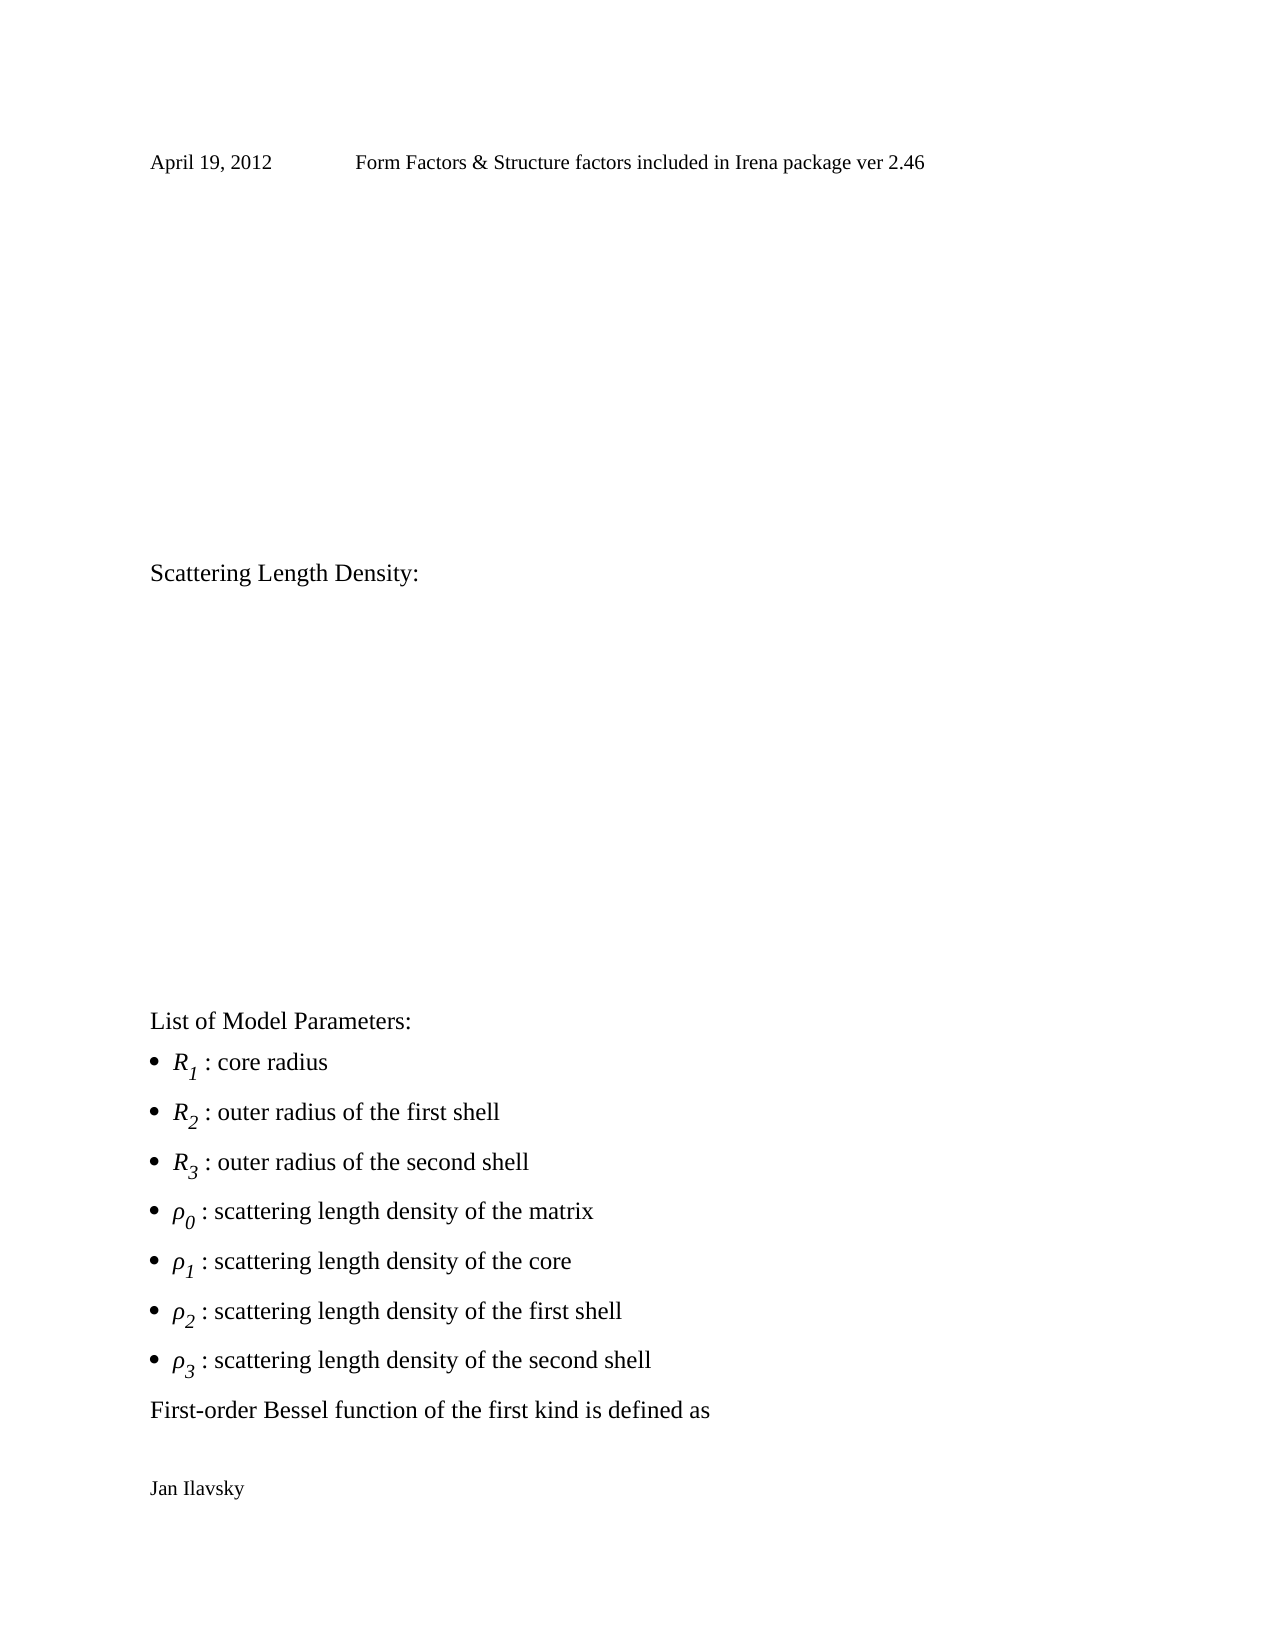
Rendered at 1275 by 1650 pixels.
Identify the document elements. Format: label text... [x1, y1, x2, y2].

text · R2 : outer radius of the first shell [150, 1097, 1125, 1134]
text · R1 : core radius [150, 1047, 1125, 1084]
text · ρ0 : scattering length density of the matrix [150, 1196, 1125, 1233]
text First-order Bessel function of the first kind is defined as [150, 1395, 1125, 1424]
text · R3 : outer radius of the second shell [150, 1147, 1125, 1184]
text · ρ2 : scattering length density of the first shell [150, 1296, 1125, 1333]
text Scattering Length Density: [150, 558, 1125, 586]
text · ρ3 : scattering length density of the second shell [150, 1345, 1125, 1383]
text List of Model Parameters: [150, 1006, 1125, 1035]
text · ρ1 : scattering length density of the core [150, 1246, 1125, 1283]
